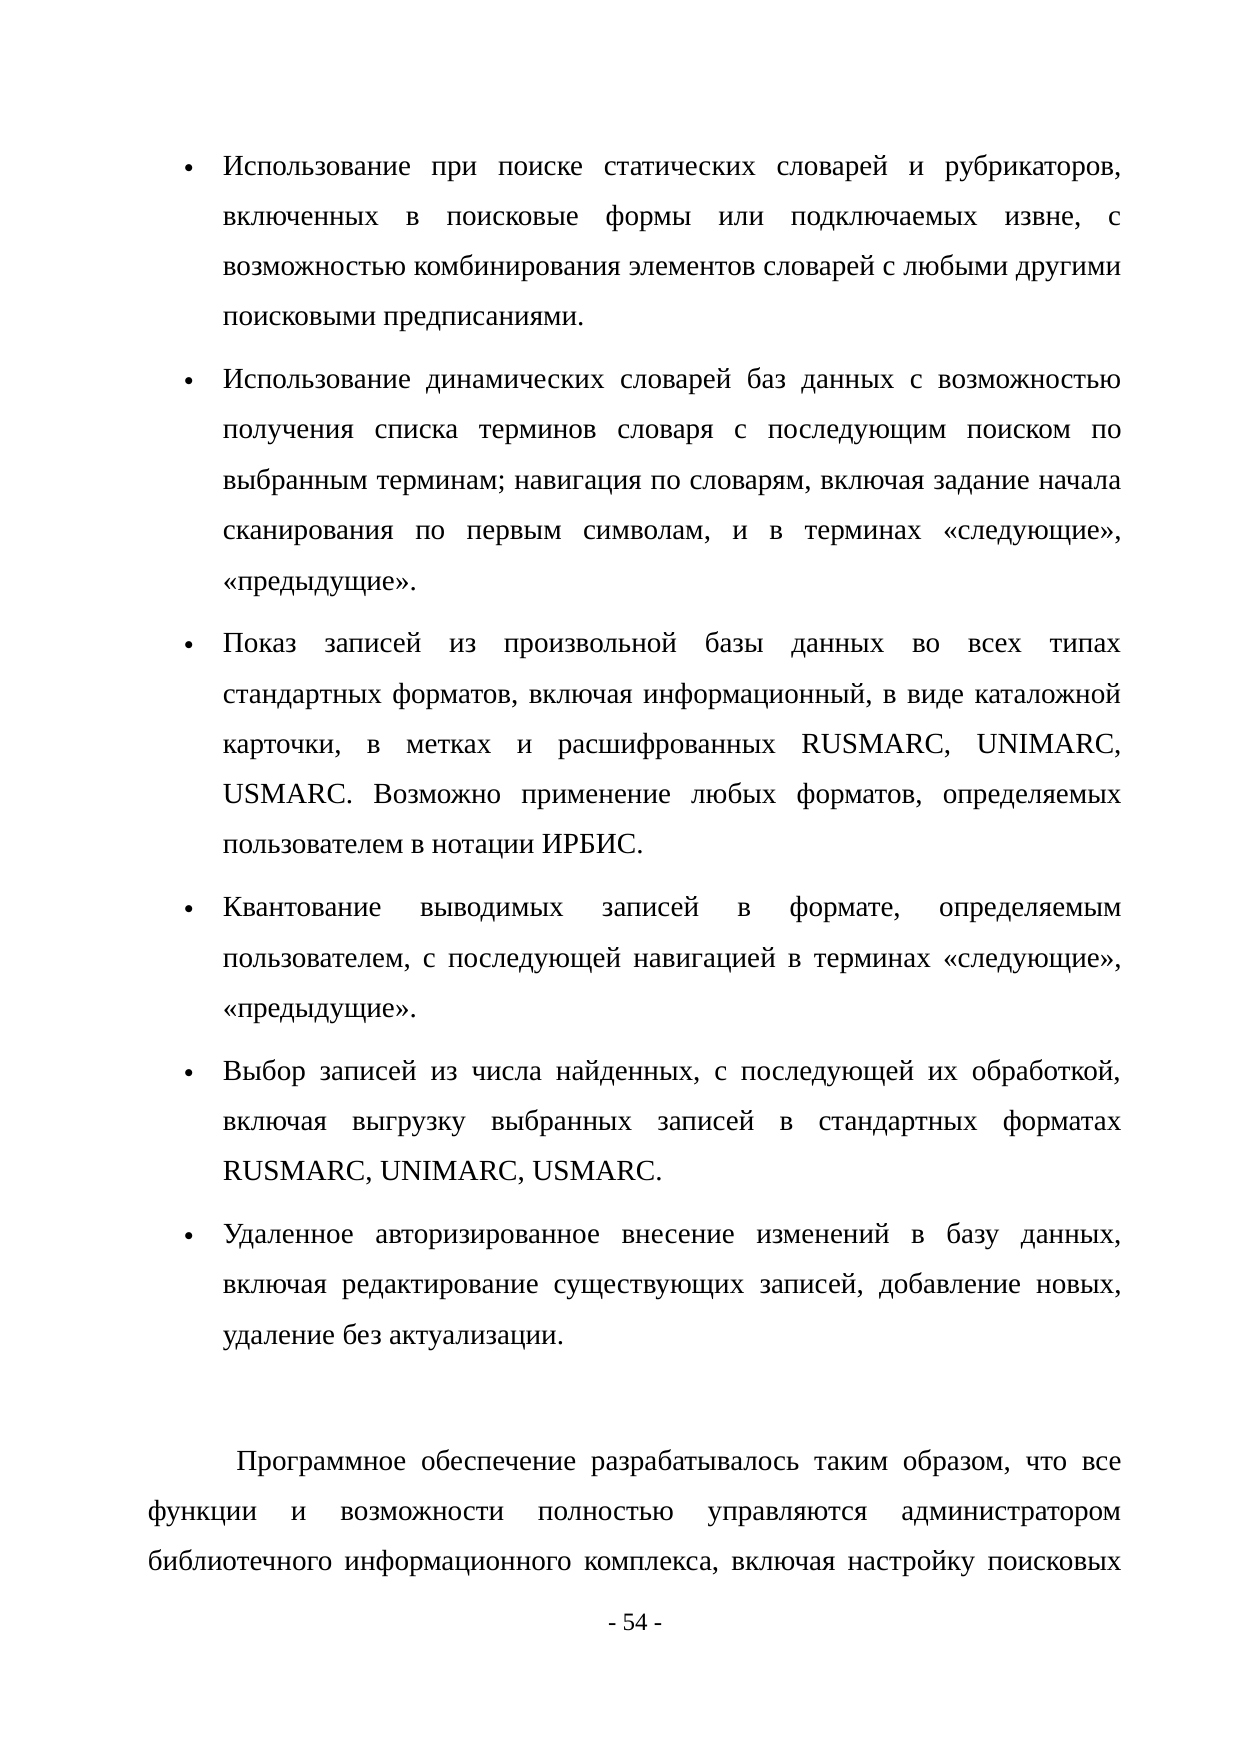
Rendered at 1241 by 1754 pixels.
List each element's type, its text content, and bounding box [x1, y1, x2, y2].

list Использование при поиске статических словарей и рубрикаторов, включенных в поисковые формы или подключаемых извне, с возможностью комбинирования элементов словарей с любыми другими поисковыми предписаниями. [185, 148, 1122, 332]
list Использование динамических словарей баз данных с возможностью получения списка терминов словаря с последующим поиском по выбранным терминам; навигация по словарям, включая задание начала сканирования по первым символам, и в терминах «следующие», «предыдущие». [185, 361, 1122, 596]
list Выбор записей из числа найденных, с последующей их обработкой, включая выгрузку выбранных записей в стандартных форматах RUSMARC, UNIMARC, USMARC. [185, 1053, 1122, 1187]
list Квантование выводимых записей в формате, определяемым пользователем, с последующей навигацией в терминах «следующие», «предыдущие». [185, 889, 1122, 1024]
text Программное обеспечение разрабатывалось таким образом, что все функции и возможности полностью управляются администратором библиотечного информационного комплекса, включая настройку поисковых [148, 1443, 1122, 1577]
list Показ записей из произвольной базы данных во всех типах стандартных форматов, включая информационный, в виде каталожной карточки, в метках и расшифрованных RUSMARC, UNIMARC, USMARC. Возможно применение любых форматов, определяемых пользователем в нотации ИРБИС. [185, 625, 1122, 860]
list Удаленное авторизированное внесение изменений в базу данных, включая редактирование существующих записей, добавление новых, удаление без актуализации. [185, 1216, 1122, 1351]
